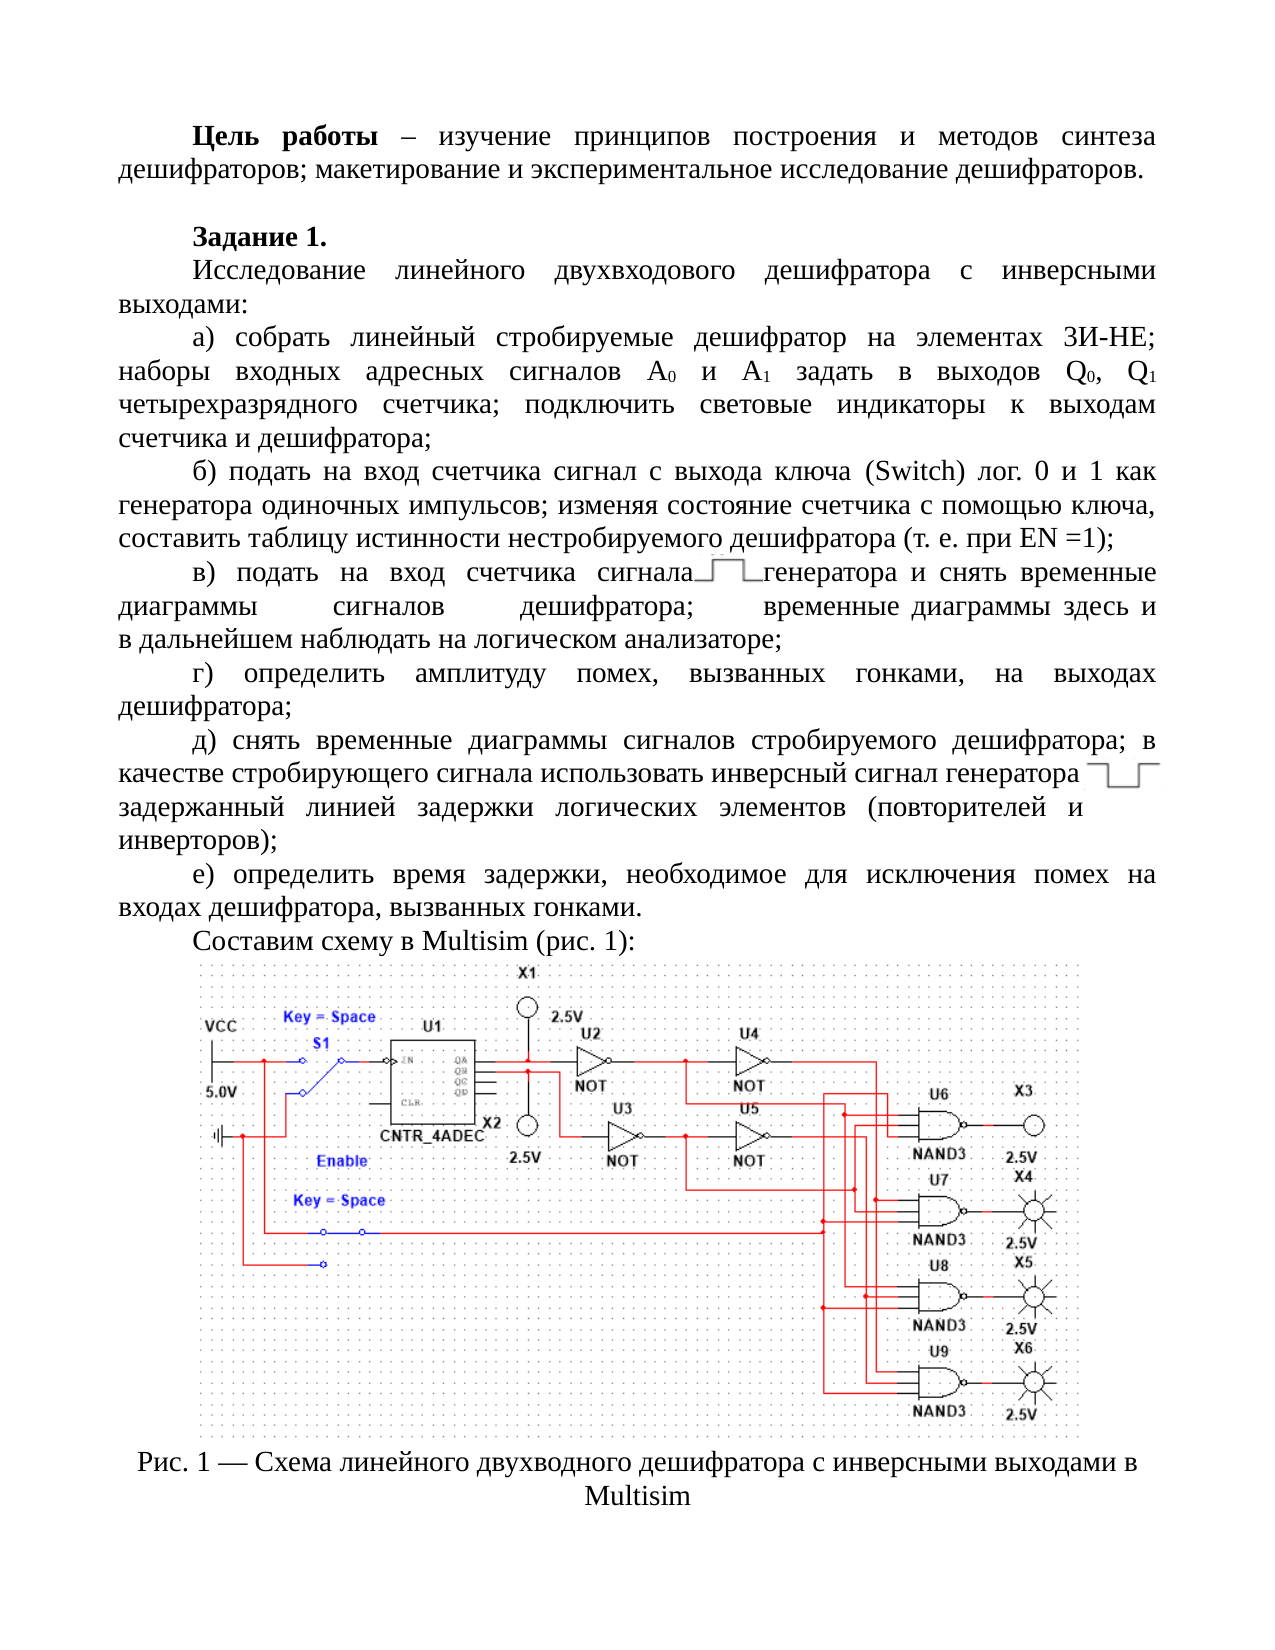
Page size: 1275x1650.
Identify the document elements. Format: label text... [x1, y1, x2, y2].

text б) подать на вход счетчика сигнал с выхода ключа (Switch) лог. 0 и 1 как генератора одиночных импульсов; изменяя состояние счетчика с помощью ключа, составить таблицу истинности нестробируемого дешифратора (т. е. при EN =1); [118, 453, 1157, 554]
text в) подать на вход счетчика сигнала генератора и снять временные диаграммы сигналов дешифратора; временные диаграммы здесь и в дальнейшем наблюдать на логическом анализаторе; [118, 554, 1157, 655]
picture [1084, 758, 1164, 794]
text Исследование линейного двухвходового дешифратора с инверсными выходами: [118, 252, 1157, 319]
text Рис. 1 — Схема линейного двухводного дешифратора с инверсными выходами в Multisim [118, 957, 1157, 1511]
text а) собрать линейный стробируемые дешифратор на элементах 3И-НЕ; наборы входных адресных сигналов A0 и A1 задать в выходов Q0, Q1 четырехразрядного счетчика; подключить световые индикаторы к выходам счетчика и дешифратора; [118, 319, 1157, 453]
text Цель работы – изучение принципов построения и методов синтеза дешифраторов; макетирование и экспериментальное исследование дешифраторов. [118, 118, 1157, 185]
text задержанный линией задержки логических элементов (повторителей и инверторов); [118, 789, 1157, 856]
text г) определить амплитуду помех, вызванных гонками, на выходах дешифратора; [118, 655, 1157, 722]
text е) определить время задержки, необходимое для исключения помех на входах дешифратора, вызванных гонками. [118, 856, 1157, 923]
picture [194, 956, 1081, 1445]
text д) снять временные диаграммы сигналов стробируемого дешифратора; в качестве стробирующего сигнала использовать инверсный сигнал генератора [118, 722, 1157, 789]
text Составим схему в Multisim (рис. 1): [118, 923, 1157, 957]
text Задание 1. [118, 219, 1157, 252]
picture [694, 554, 763, 589]
